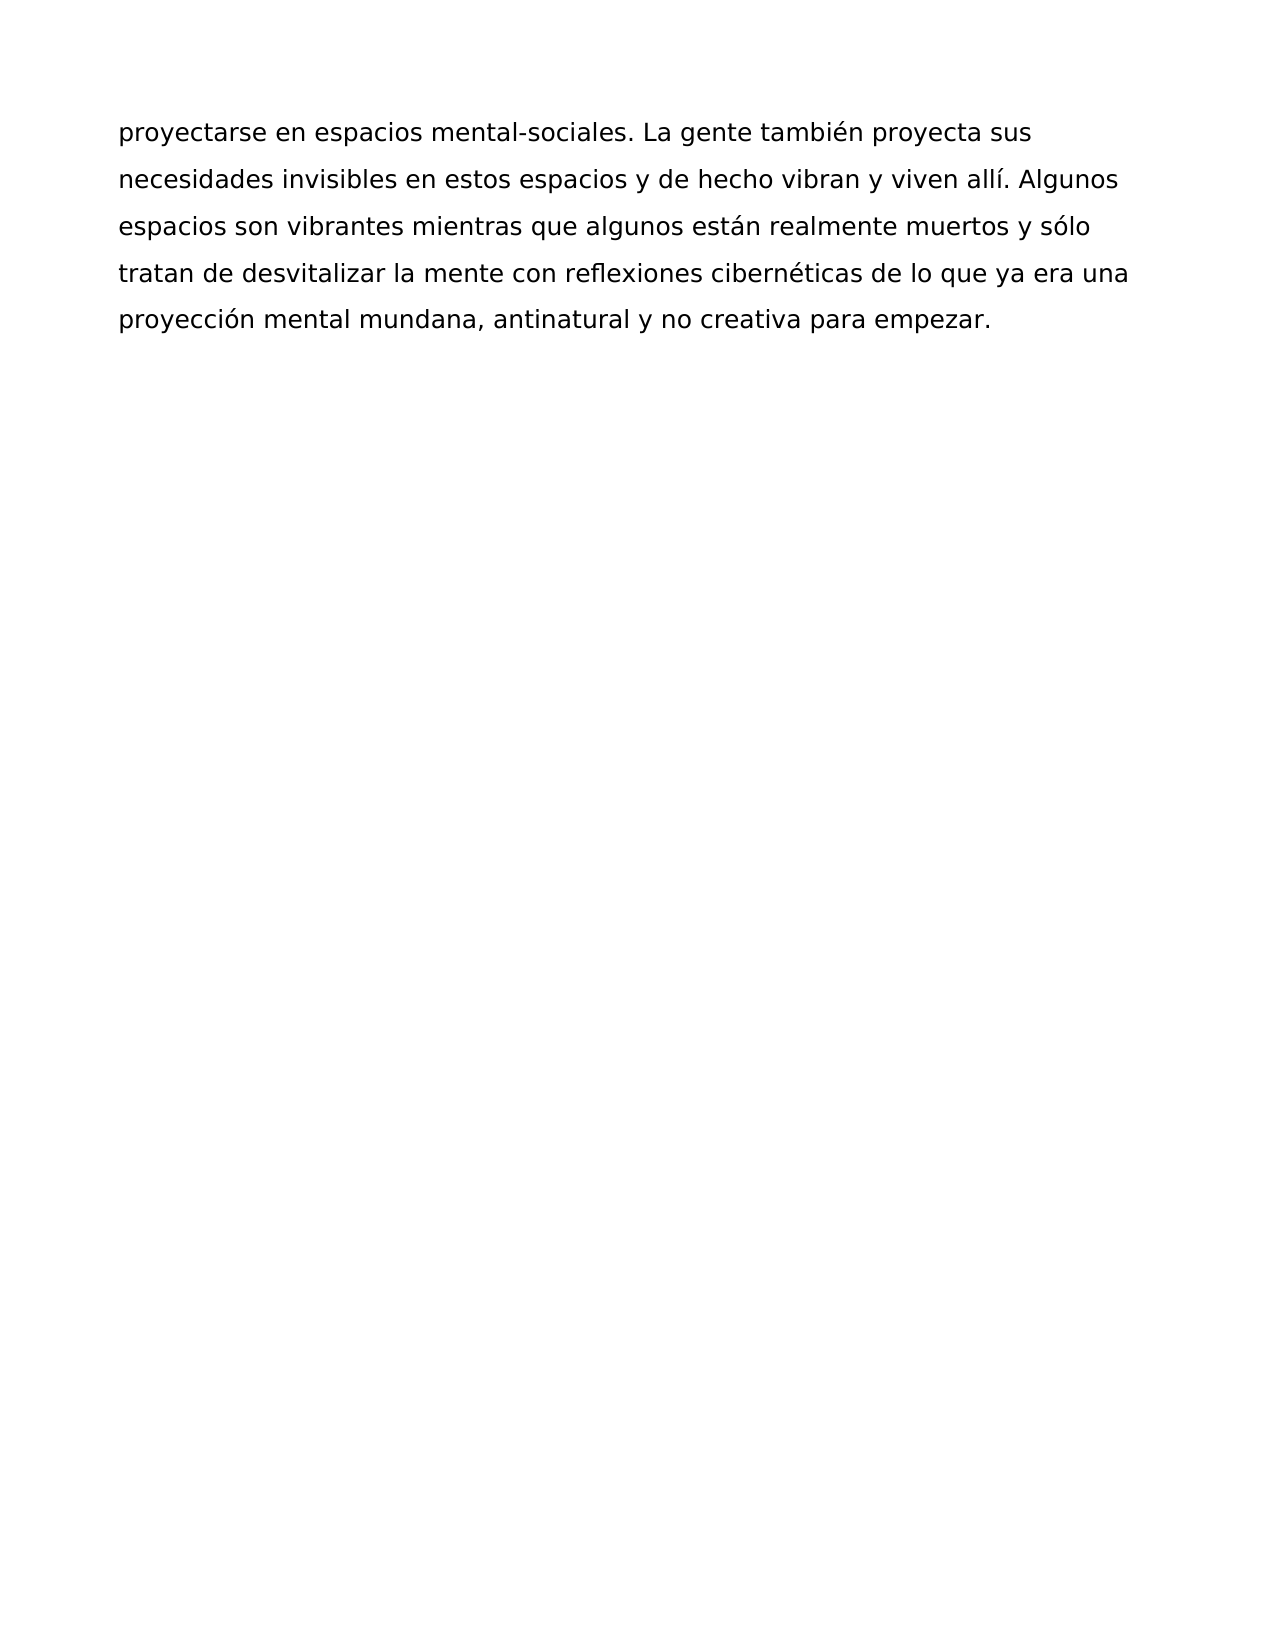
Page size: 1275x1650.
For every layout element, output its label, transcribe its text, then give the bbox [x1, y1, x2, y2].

text proyectarse en espacios mental-sociales. La gente también proyecta sus necesidades invisibles en estos espacios y de hecho vibran y viven allí. Algunos espacios son vibrantes mientras que algunos están realmente muertos y sólo tratan de desvitalizar la mente con reflexiones cibernéticas de lo que ya era una proyección mental mundana, antinatural y no creativa para empezar. [118, 118, 1157, 335]
